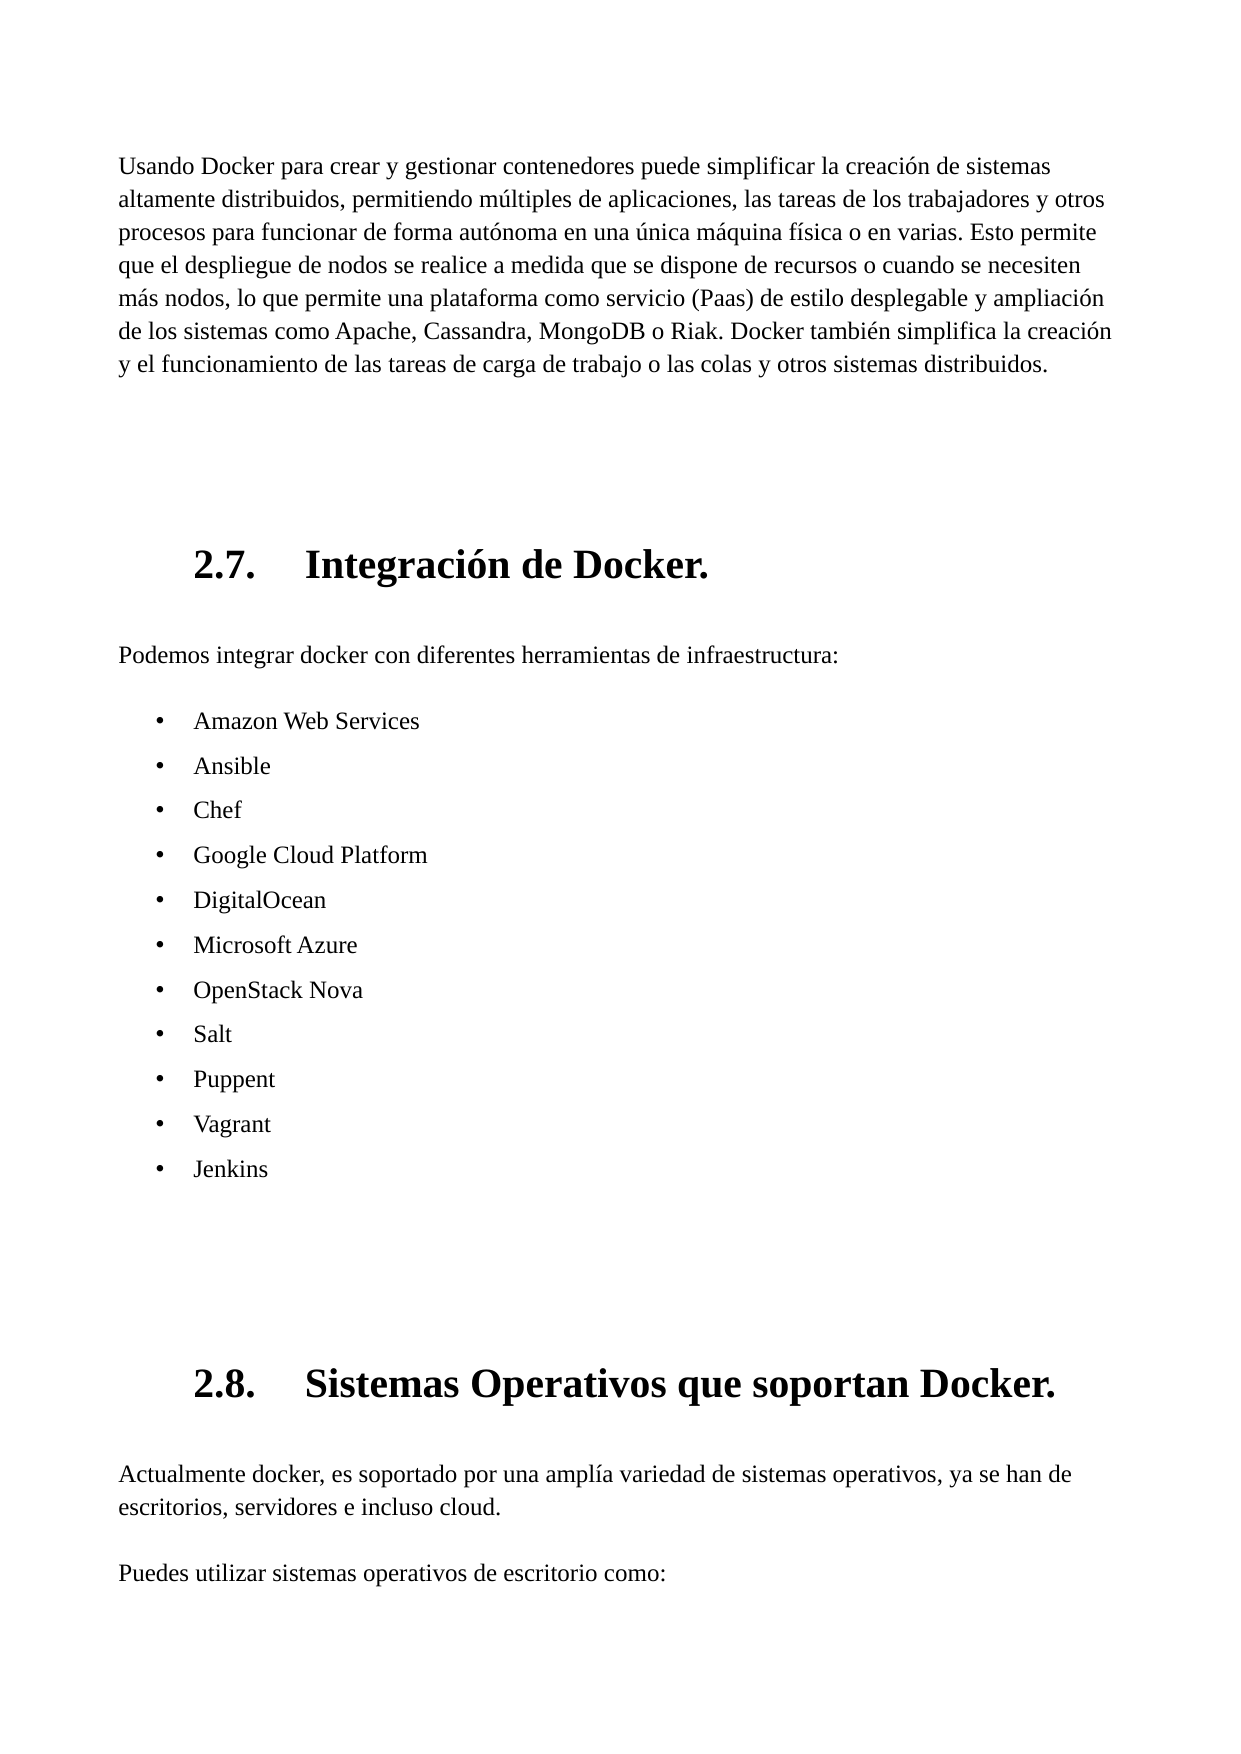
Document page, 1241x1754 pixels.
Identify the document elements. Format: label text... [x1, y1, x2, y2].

list DigitalOcean [156, 885, 1122, 914]
list Jenkins [156, 1154, 1122, 1183]
list Salt [156, 1019, 1122, 1048]
list Amazon Web Services [156, 706, 1122, 735]
list Ansible [156, 751, 1122, 779]
text Puedes utilizar sistemas operativos de escritorio como: [118, 1558, 1122, 1587]
text Usando Docker para crear y gestionar contenedores puede simplificar la creación de sistemas altamente distribuidos, permitiendo múltiples de aplicaciones, las tareas de los trabajadores y otros procesos para funcionar de forma autónoma en una única máquina física o en varias. Esto permite que el despliegue de nodos se realice a medida que se dispone de recursos o cuando se necesiten más nodos, lo que permite una plataforma como servicio (Paas) de estilo desplegable y ampliación de los sistemas como Apache, Cassandra, MongoDB o Riak. Docker también simplifica la creación y el funcionamiento de las tareas de carga de trabajo o las colas y otros sistemas distribuidos. [118, 151, 1122, 378]
subtitle Integración de Docker. [193, 539, 1122, 587]
list Google Cloud Platform [156, 840, 1122, 869]
list Puppent [156, 1064, 1122, 1093]
list Vagrant [156, 1109, 1122, 1138]
subtitle Sistemas Operativos que soportan Docker. [193, 1358, 1122, 1406]
text Podemos integrar docker con diferentes herramientas de infraestructura: [118, 640, 1122, 669]
list Chef [156, 796, 1122, 824]
list OpenStack Nova [156, 975, 1122, 1003]
list Microsoft Azure [156, 930, 1122, 959]
text Actualmente docker, es soportado por una amplía variedad de sistemas operativos, ya se han de escritorios, servidores e incluso cloud. [118, 1459, 1122, 1521]
